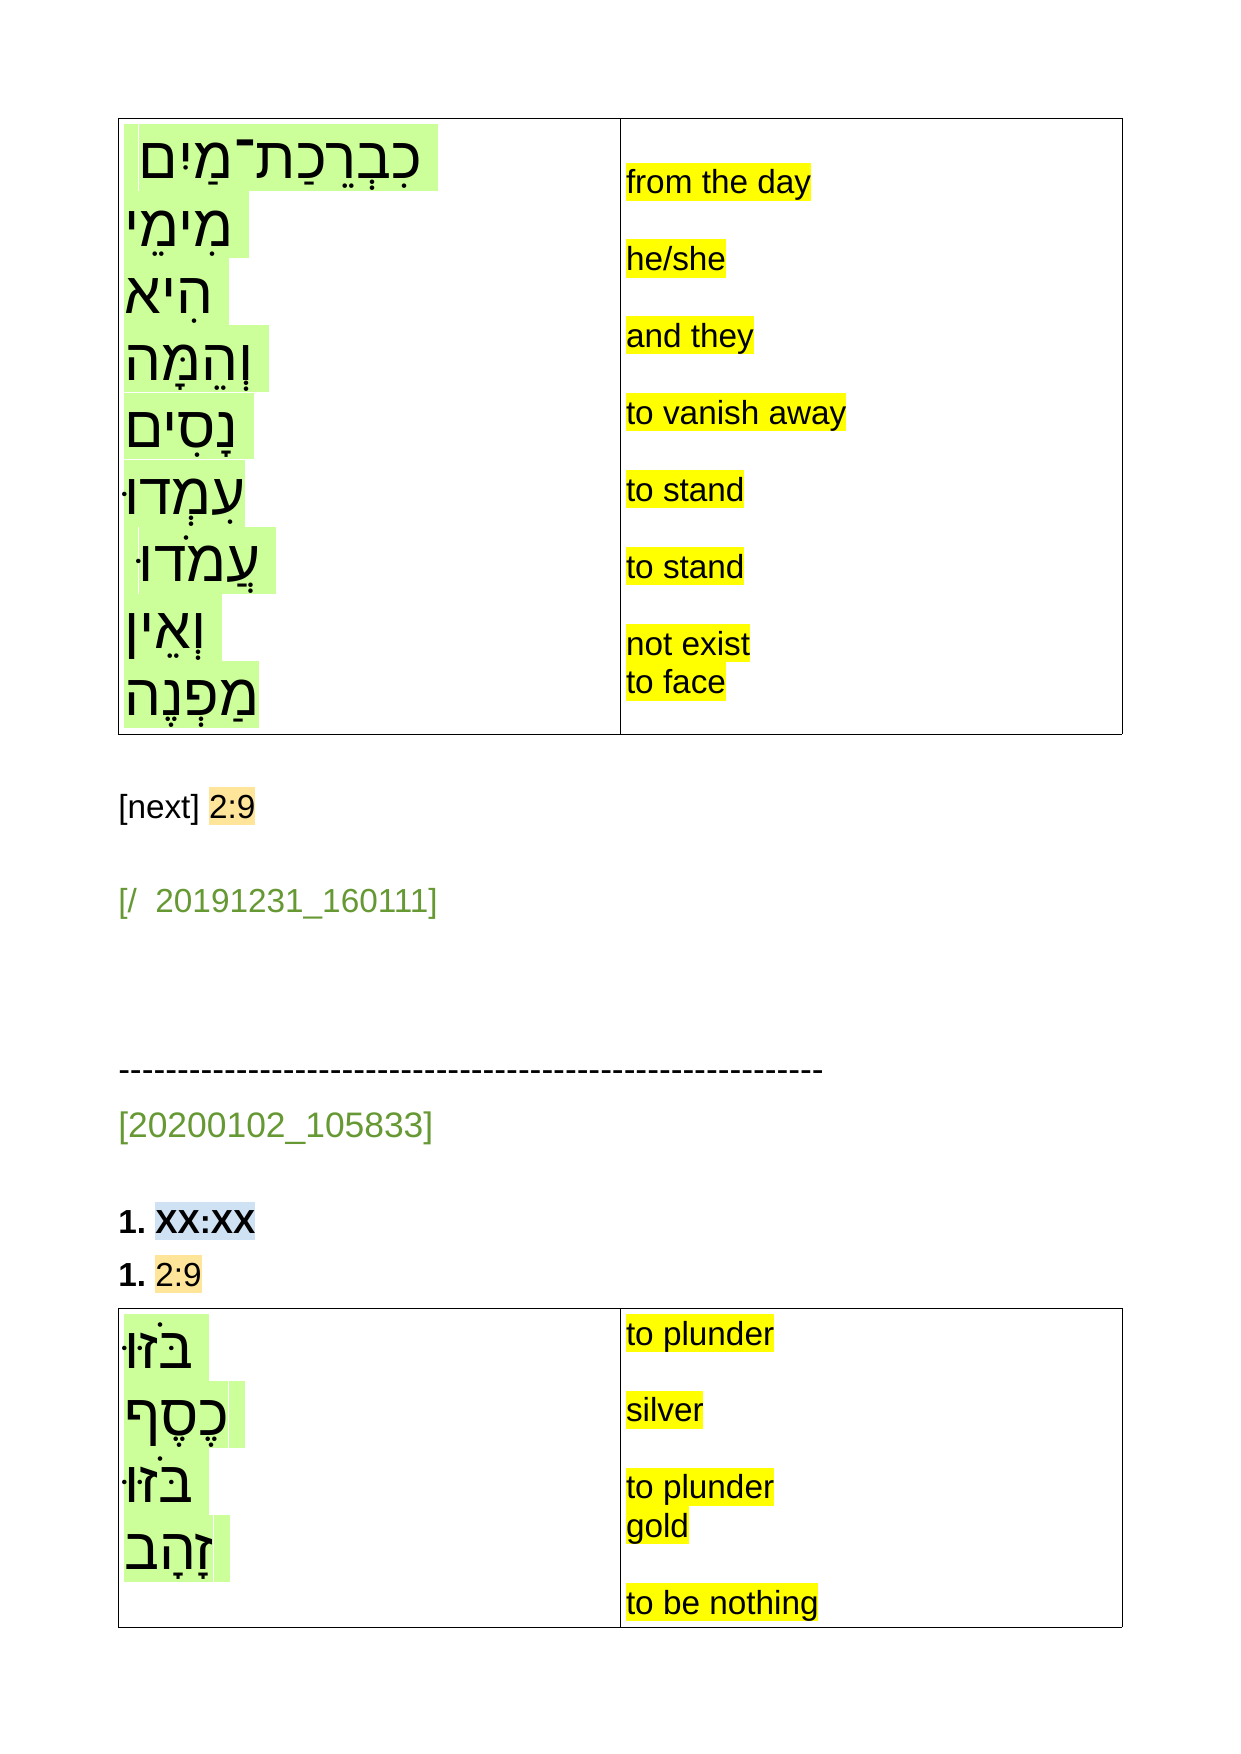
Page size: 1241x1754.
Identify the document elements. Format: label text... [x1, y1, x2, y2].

table_header from the day he/she and they to vanish away to stand to stand not exist to face [621, 119, 1122, 734]
table_header בֹּזּוּ כֶסֶף בֹּזּוּ זָהָב [119, 1309, 620, 1627]
text [20200102_105833] [118, 1104, 1122, 1145]
table_header כִבְרֵכַת־מַיִם מִימֵי הִיא וְהֵמָּה נָסִים עִמְדוּ עֲמֹדוּ וְאֵין מַפְנֶה [119, 119, 620, 734]
table_header to plunder silver to plunder gold to be nothing [621, 1309, 1122, 1627]
text [next] 2:9 [118, 787, 1122, 825]
text 1. 2:9 [118, 1255, 1122, 1293]
text ------------------------------------------------------------ [118, 1048, 1122, 1089]
text [/ 20191231_160111] [118, 881, 1122, 920]
text 1. XX:XX [118, 1202, 1122, 1240]
